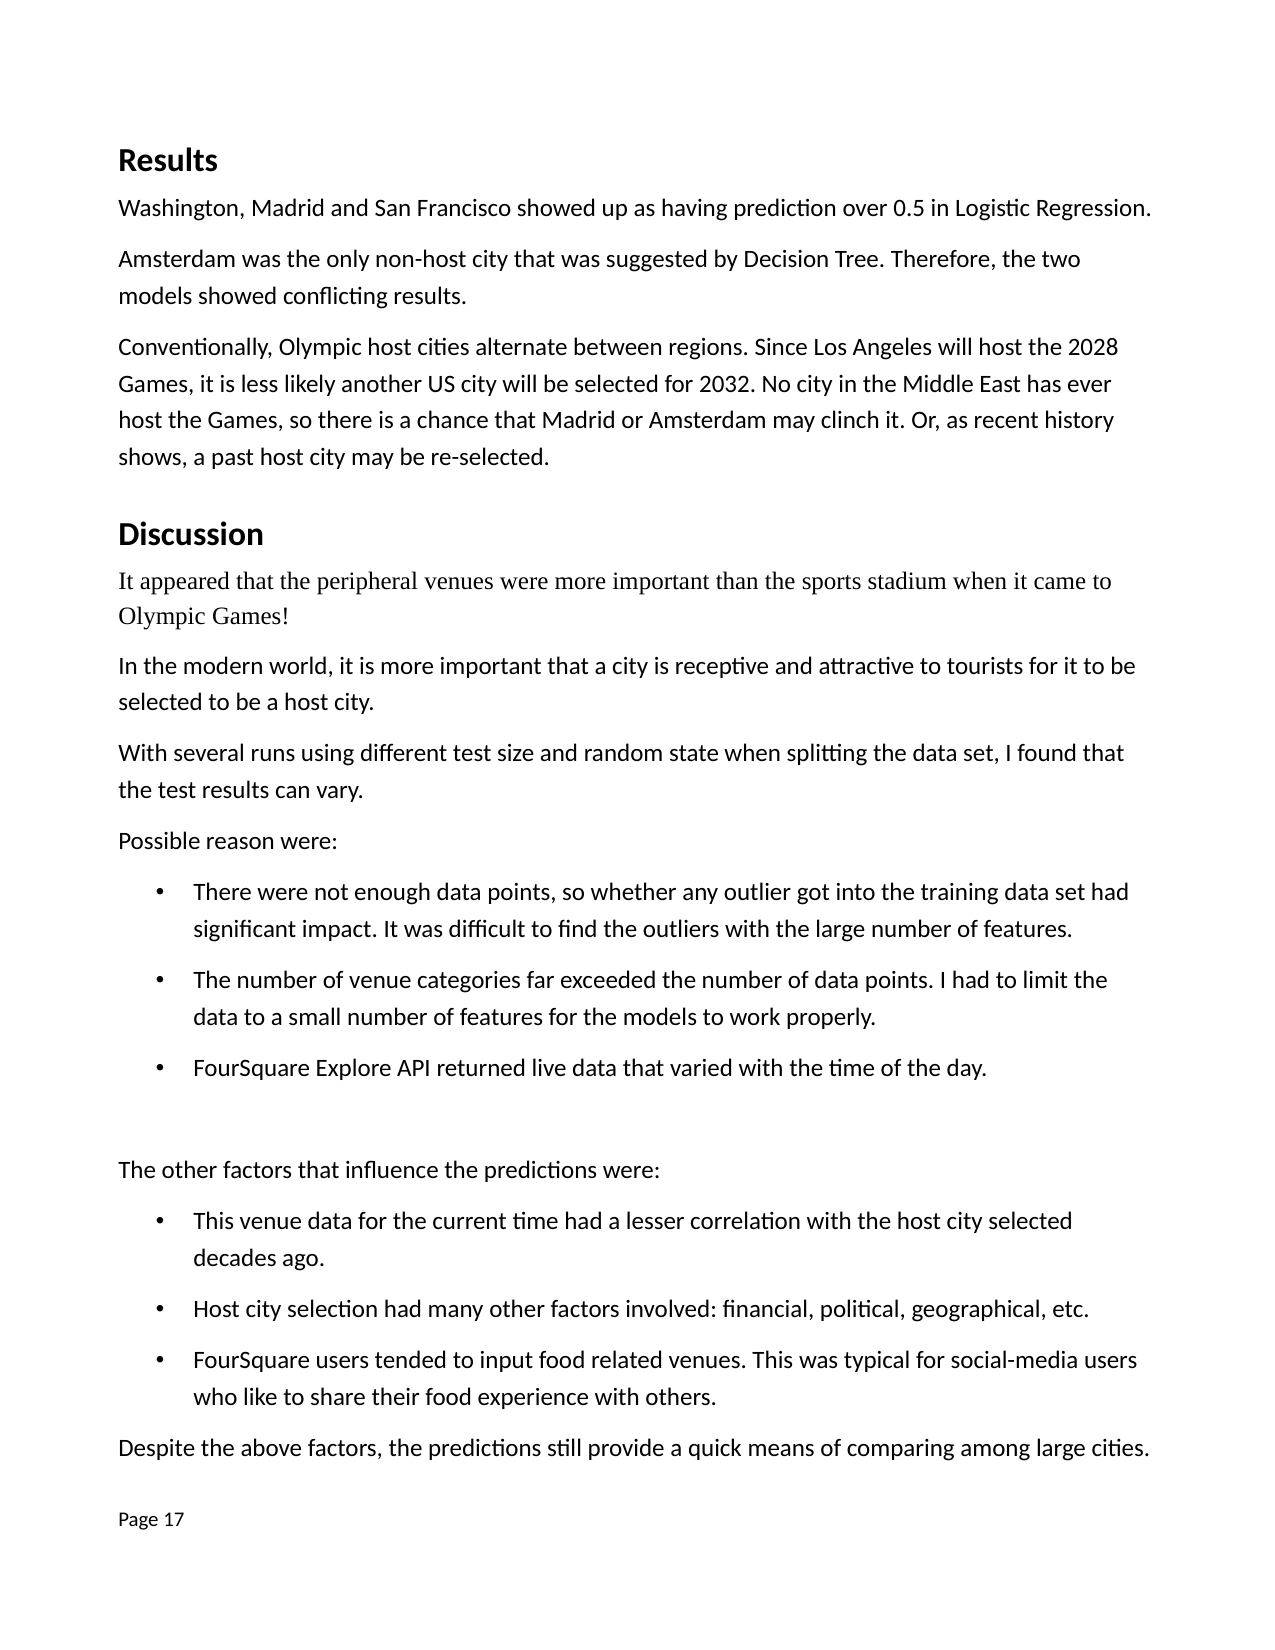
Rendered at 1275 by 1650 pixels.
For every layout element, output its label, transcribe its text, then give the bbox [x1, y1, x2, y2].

list This venue data for the current time had a lesser correlation with the host city selected decades ago. [156, 1205, 1157, 1272]
text Amsterdam was the only non-host city that was suggested by Decision Tree. Therefore, the two models showed conflicting results. [118, 243, 1157, 311]
list Host city selection had many other factors involved: financial, political, geographical, etc. [156, 1293, 1157, 1323]
text In the modern world, it is more important that a city is receptive and attractive to tourists for it to be selected to be a host city. [118, 650, 1157, 717]
text Washington, Madrid and San Francisco showed up as having prediction over 0.5 in Logistic Regression. [118, 192, 1157, 223]
text With several runs using different test size and random state when splitting the data set, I found that the test results can vary. [118, 738, 1157, 805]
subtitle Results [118, 139, 1157, 180]
text Possible reason were: [118, 825, 1157, 856]
subtitle Discussion [118, 513, 1157, 554]
list FourSquare users tended to input food related venues. This was typical for social-media users who like to share their food experience with others. [156, 1344, 1157, 1411]
list There were not enough data points, so whether any outlier got into the training data set had significant impact. It was difficult to find the outliers with the large number of features. [156, 876, 1157, 943]
text It appeared that the peripheral venues were more important than the sports stadium when it came to Olympic Games! [118, 566, 1157, 629]
text Conventionally, Olympic host cities alternate between regions. Since Los Angeles will host the 2028 Games, it is less likely another US city will be selected for 2032. No city in the Middle East has ever host the Games, so there is a chance that Madrid or Amsterdam may clinch it. Or, as recent history shows, a past host city may be re-selected. [118, 331, 1157, 471]
text Despite the above factors, the predictions still provide a quick means of comparing among large cities. [118, 1432, 1157, 1462]
list FourSquare Explore API returned live data that varied with the time of the day. [156, 1052, 1157, 1082]
text The other factors that influence the predictions were: [118, 1154, 1157, 1185]
list The number of venue categories far exceeded the number of data points. I had to limit the data to a small number of features for the models to work properly. [156, 964, 1157, 1031]
